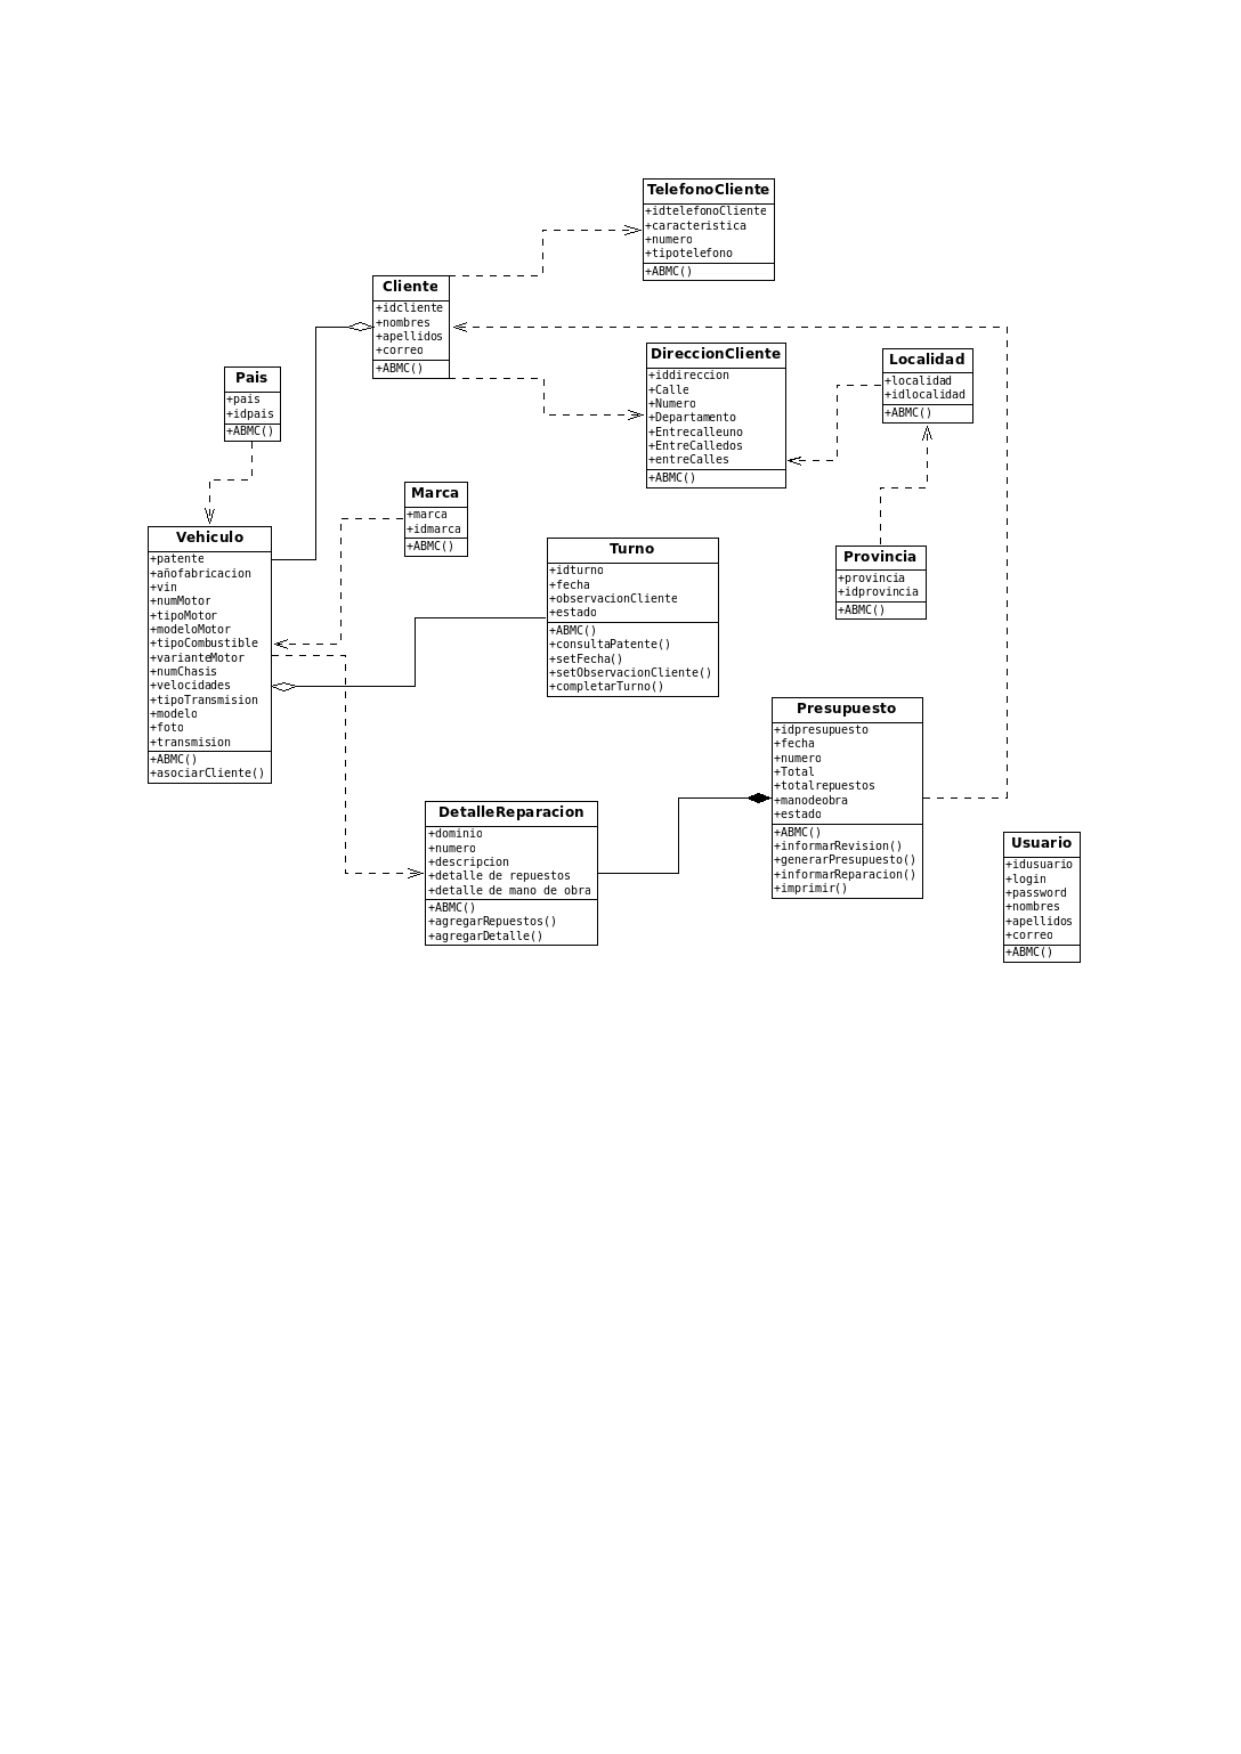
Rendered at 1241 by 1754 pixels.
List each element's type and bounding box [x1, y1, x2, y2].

picture [118, 118, 1123, 980]
